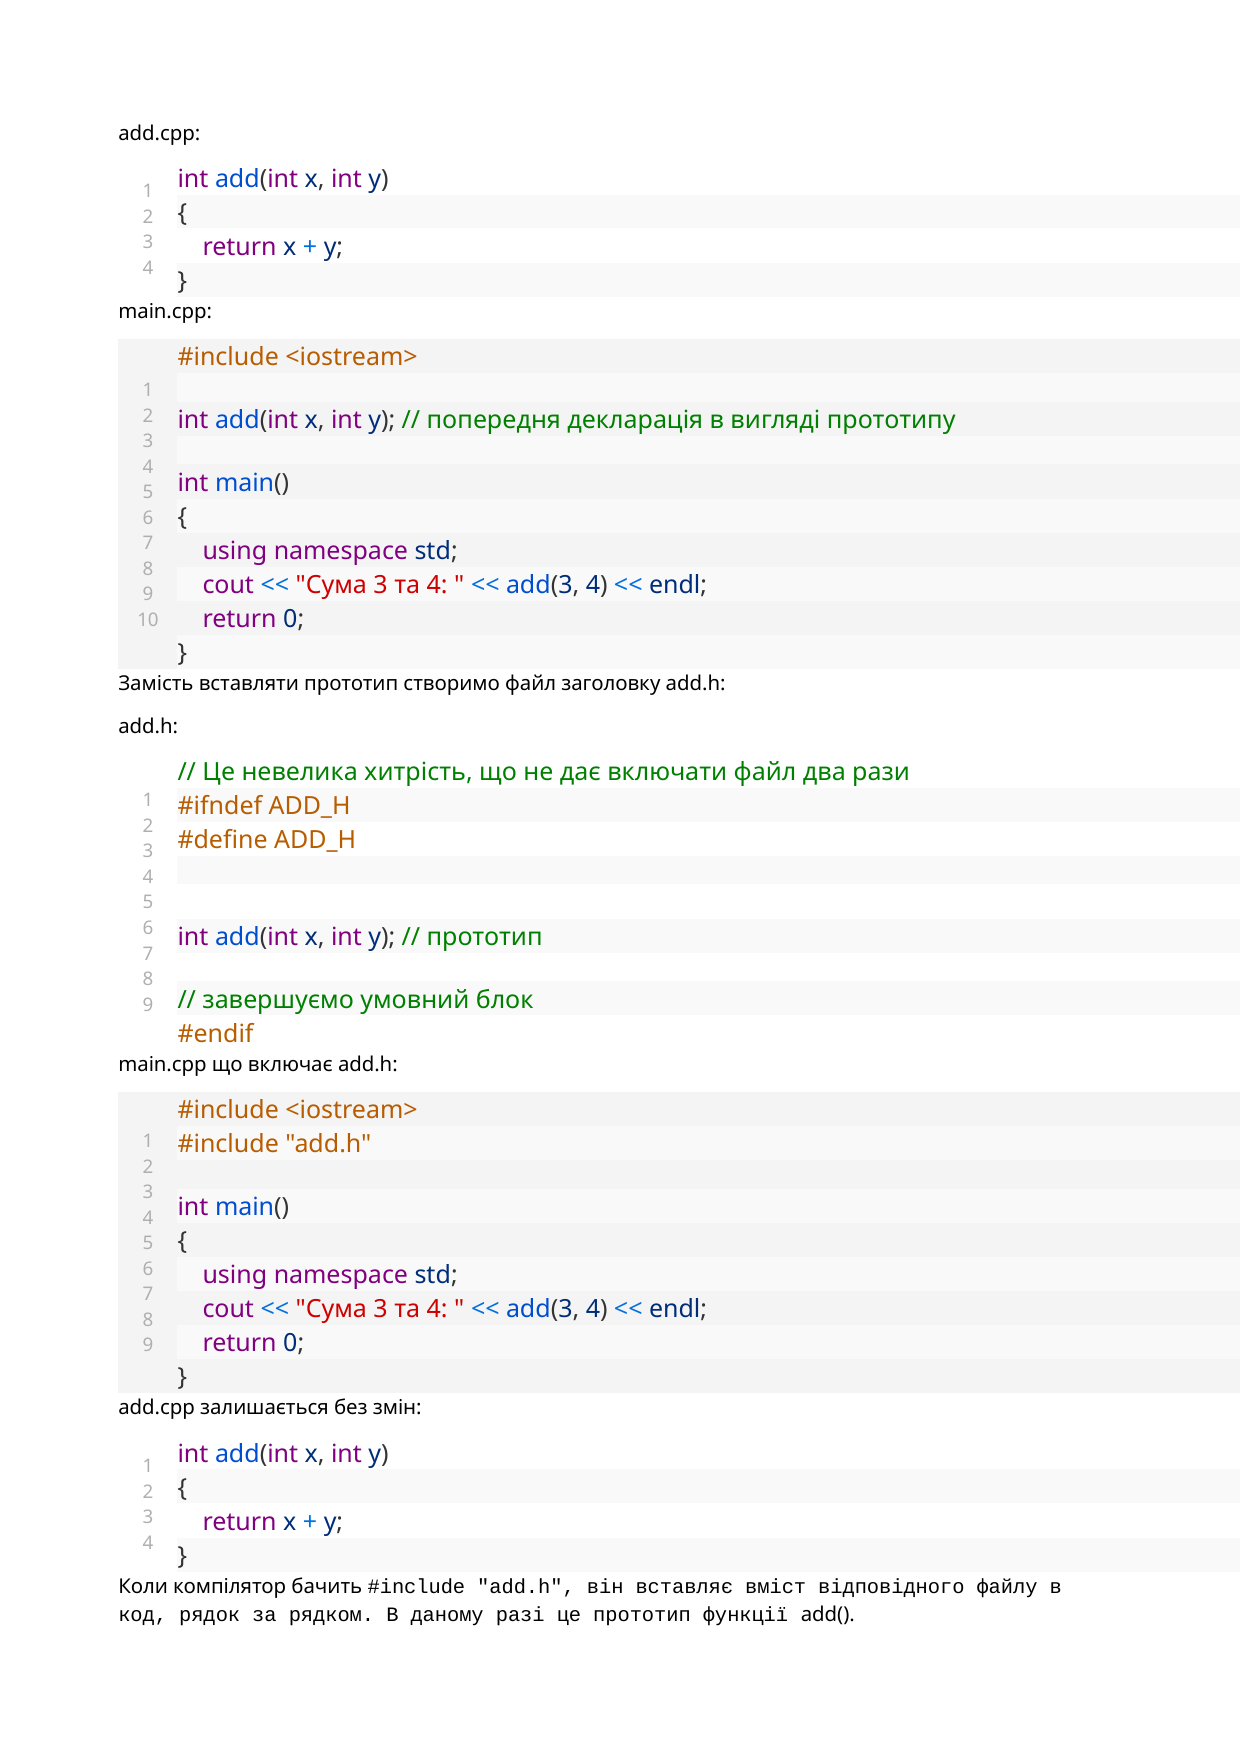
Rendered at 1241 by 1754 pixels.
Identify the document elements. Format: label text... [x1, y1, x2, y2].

table_header #include <iostream> int add(int x, int y); // попередня декларація в вигляді прототипу int main() { using namespace std; cout << "Сума 3 та 4: " << add(3, 4) << endl; return 0; } [177, 464, 1240, 499]
table_header int add(int x, int y) { return x + y; } [177, 1503, 1240, 1538]
table_header 1 2 3 4 5 6 7 8 9 [118, 754, 177, 1049]
text add.cpp: [118, 118, 1122, 146]
table_header 1 2 3 4 5 6 7 8 9 10 [118, 339, 177, 669]
table_header #include <iostream> #include "add.h" int main() { using namespace std; cout << "Сума 3 та 4: " << add(3, 4) << endl; return 0; } [177, 1223, 1240, 1257]
table_header // Це невелика хитрість, що не дає включати файл два рази #ifndef ADD_H #define ADD_H int add(int x, int y); // прототип // завершуємо умовний блок #endif [177, 1015, 1240, 1049]
table_header 1 2 3 4 [118, 1435, 177, 1572]
table_header int add(int x, int y) { return x + y; } [177, 160, 1240, 195]
text add.h: [118, 711, 1122, 739]
text add.cpp залишається без змін: [118, 1393, 1122, 1421]
table_header int add(int x, int y) { return x + y; } [177, 228, 1240, 263]
table_header // Це невелика хитрість, що не дає включати файл два рази #ifndef ADD_H #define ADD_H int add(int x, int y); // прототип // завершуємо умовний блок #endif [177, 884, 1240, 919]
table_header // Це невелика хитрість, що не дає включати файл два рази #ifndef ADD_H #define ADD_H int add(int x, int y); // прототип // завершуємо умовний блок #endif [177, 822, 1240, 856]
text Замість вставляти прототип створимо файл заголовку add.h: [118, 669, 1122, 697]
table_header 1 2 3 4 [118, 160, 177, 297]
table_header // Це невелика хитрість, що не дає включати файл два рази #ifndef ADD_H #define ADD_H int add(int x, int y); // прототип // завершуємо умовний блок #endif [177, 754, 1240, 788]
table_header #include <iostream> #include "add.h" int main() { using namespace std; cout << "Сума 3 та 4: " << add(3, 4) << endl; return 0; } [177, 1092, 1240, 1126]
table_header #include <iostream> int add(int x, int y); // попередня декларація в вигляді прототипу int main() { using namespace std; cout << "Сума 3 та 4: " << add(3, 4) << endl; return 0; } [177, 533, 1240, 567]
text main.cpp: [118, 297, 1122, 324]
table_header #include <iostream> int add(int x, int y); // попередня декларація в вигляді прототипу int main() { using namespace std; cout << "Сума 3 та 4: " << add(3, 4) << endl; return 0; } [177, 402, 1240, 436]
table_header #include <iostream> int add(int x, int y); // попередня декларація в вигляді прототипу int main() { using namespace std; cout << "Сума 3 та 4: " << add(3, 4) << endl; return 0; } [177, 601, 1240, 635]
table_header 1 2 3 4 5 6 7 8 9 [118, 1092, 177, 1393]
text main.cpp що включає add.h: [118, 1049, 1122, 1077]
text Коли компілятор бачить #include "add.h", він вставляє вміст відповідного файлу в код, рядок за рядком. В даному разі це прототип функції add(). [118, 1572, 1122, 1627]
table_header int add(int x, int y) { return x + y; } [177, 1435, 1240, 1469]
table_header #include <iostream> #include "add.h" int main() { using namespace std; cout << "Сума 3 та 4: " << add(3, 4) << endl; return 0; } [177, 1160, 1240, 1189]
table_header #include <iostream> #include "add.h" int main() { using namespace std; cout << "Сума 3 та 4: " << add(3, 4) << endl; return 0; } [177, 1359, 1240, 1393]
table_header #include <iostream> #include "add.h" int main() { using namespace std; cout << "Сума 3 та 4: " << add(3, 4) << endl; return 0; } [177, 1291, 1240, 1325]
table_header // Це невелика хитрість, що не дає включати файл два рази #ifndef ADD_H #define ADD_H int add(int x, int y); // прототип // завершуємо умовний блок #endif [177, 953, 1240, 981]
table_header #include <iostream> int add(int x, int y); // попередня декларація в вигляді прототипу int main() { using namespace std; cout << "Сума 3 та 4: " << add(3, 4) << endl; return 0; } [177, 339, 1240, 373]
